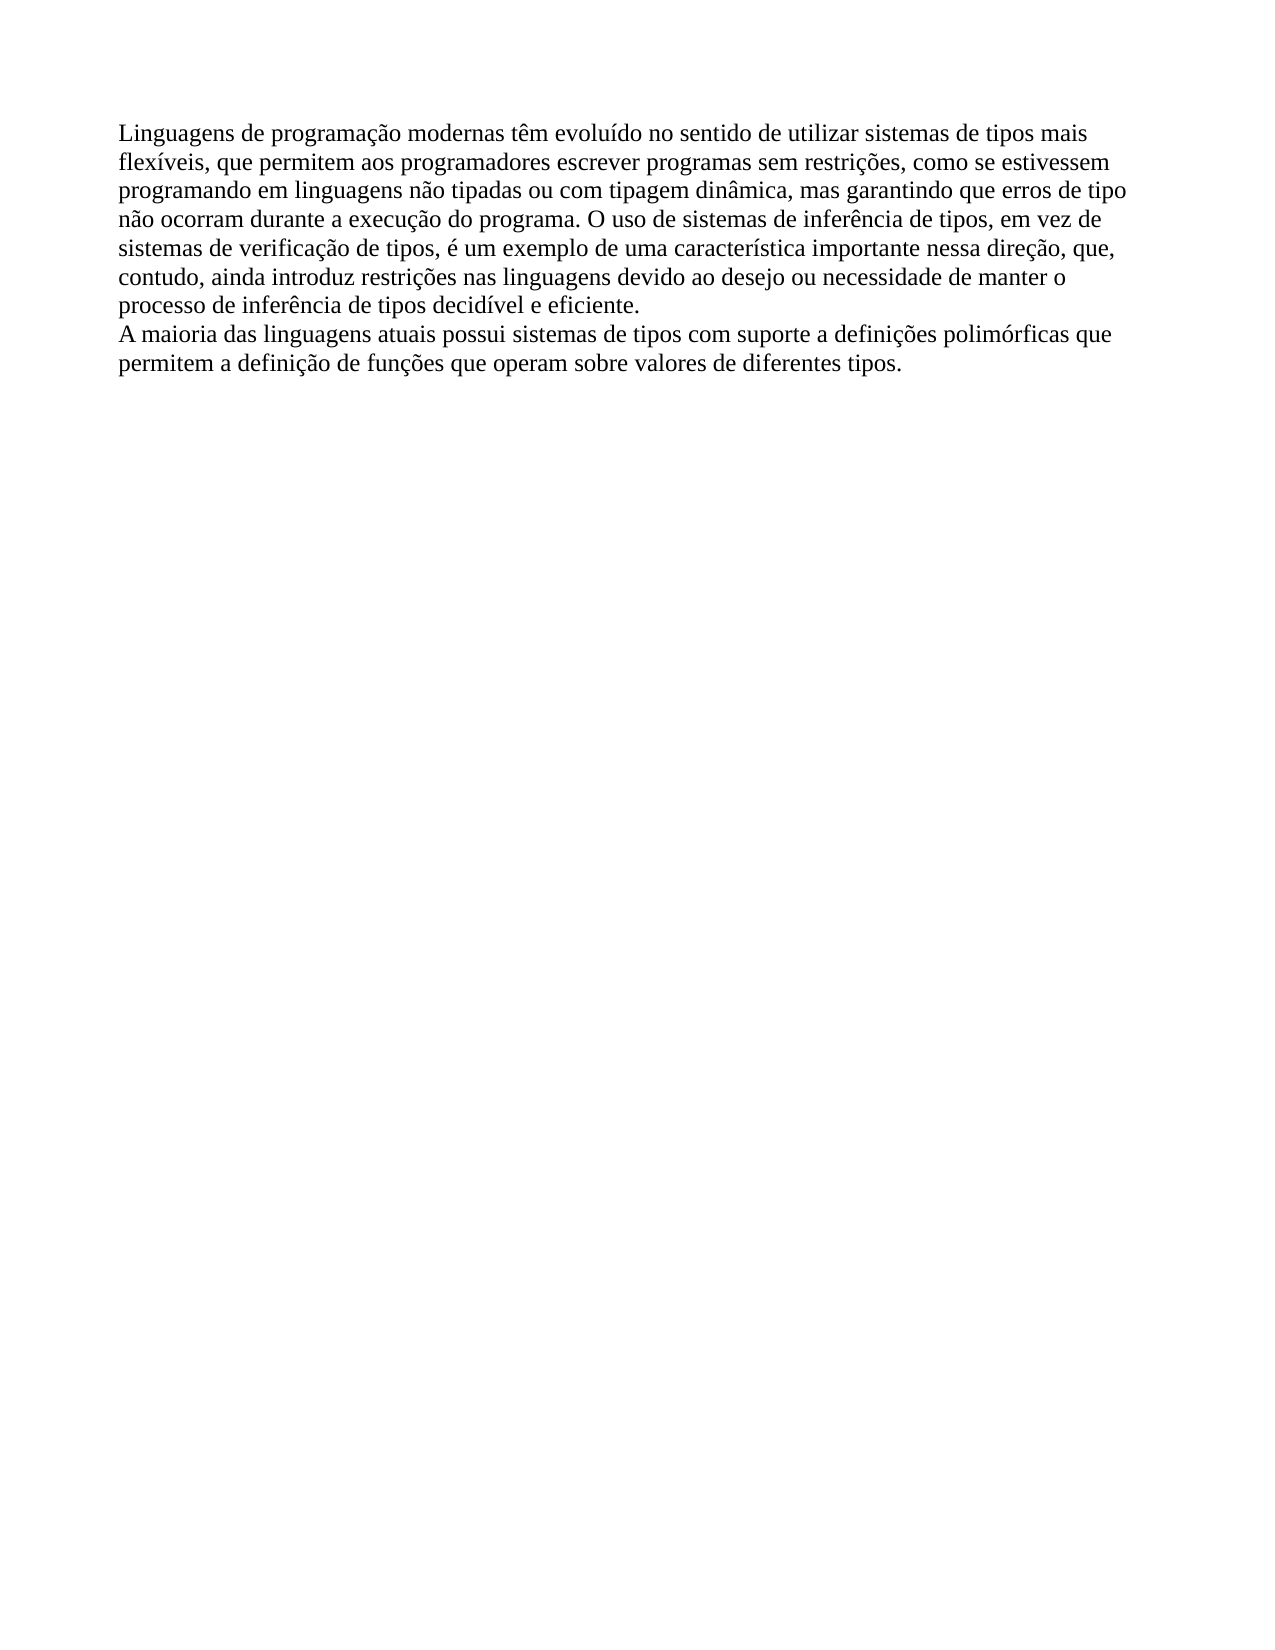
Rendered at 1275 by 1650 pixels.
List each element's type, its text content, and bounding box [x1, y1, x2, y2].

text A maioria das linguagens atuais possui sistemas de tipos com suporte a definições polimórficas que permitem a definição de funções que operam sobre valores de diferentes tipos. [118, 319, 1157, 377]
text Linguagens de programação modernas têm evoluído no sentido de utilizar sistemas de tipos mais flexíveis, que permitem aos programadores escrever programas sem restrições, como se estivessem programando em linguagens não tipadas ou com tipagem dinâmica, mas garantindo que erros de tipo não ocorram durante a execução do programa. O uso de sistemas de inferência de tipos, em vez de sistemas de verificação de tipos, é um exemplo de uma característica importante nessa direção, que, contudo, ainda introduz restrições nas linguagens devido ao desejo ou necessidade de manter o processo de inferência de tipos decidível e eficiente. [118, 118, 1157, 319]
